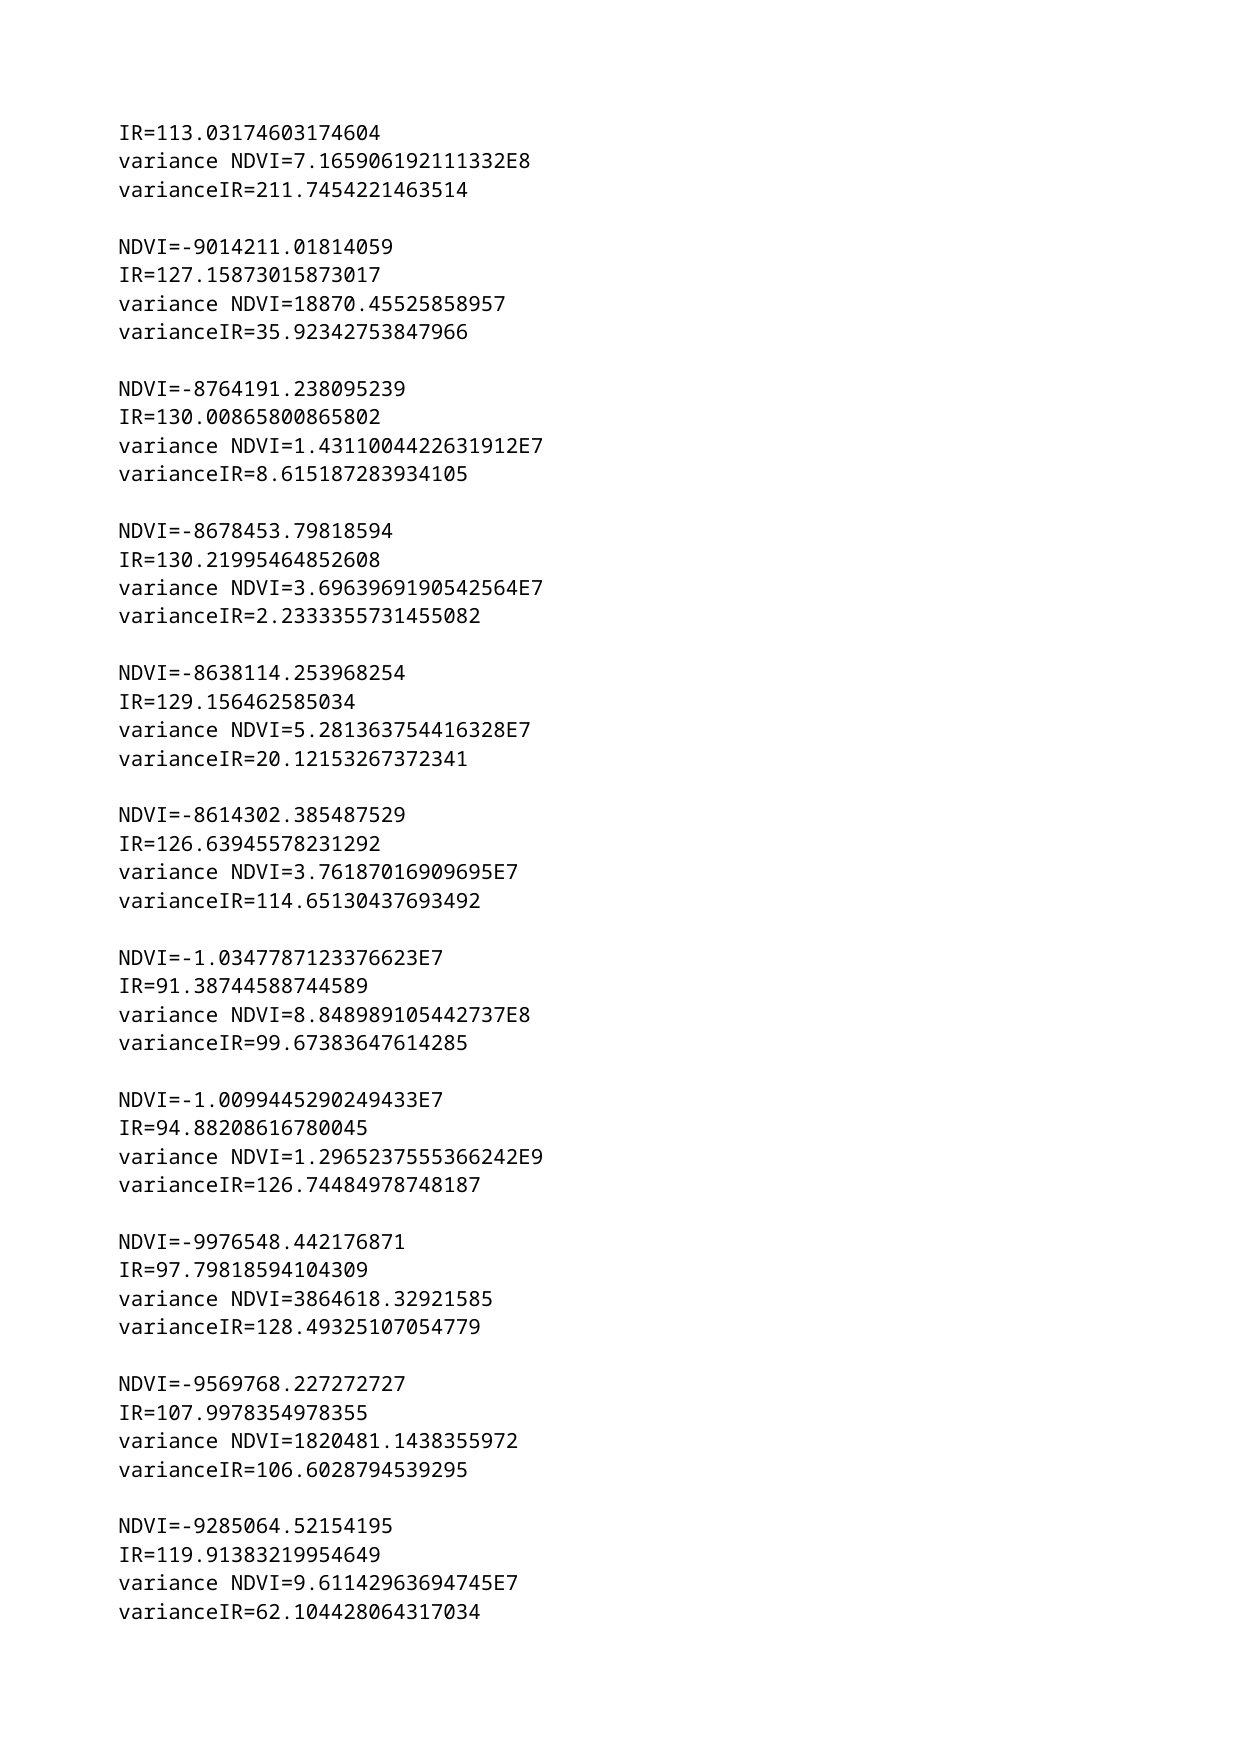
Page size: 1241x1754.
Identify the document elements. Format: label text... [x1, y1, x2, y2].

text NDVI=-8764191.238095239 [118, 374, 1122, 402]
text variance NDVI=8.848989105442737E8 [118, 1000, 1122, 1028]
text IR=91.38744588744589 [118, 971, 1122, 1000]
text varianceIR=126.74484978748187 [118, 1170, 1122, 1199]
text IR=126.63945578231292 [118, 829, 1122, 857]
text varianceIR=114.65130437693492 [118, 886, 1122, 914]
text variance NDVI=3.76187016909695E7 [118, 857, 1122, 886]
text variance NDVI=18870.45525858957 [118, 289, 1122, 317]
text varianceIR=128.49325107054779 [118, 1312, 1122, 1341]
text NDVI=-9014211.01814059 [118, 232, 1122, 260]
text IR=127.15873015873017 [118, 260, 1122, 289]
text IR=107.9978354978355 [118, 1398, 1122, 1426]
text variance NDVI=1.2965237555366242E9 [118, 1142, 1122, 1170]
text varianceIR=35.92342753847966 [118, 317, 1122, 346]
text variance NDVI=5.281363754416328E7 [118, 715, 1122, 744]
text NDVI=-1.0347787123376623E7 [118, 943, 1122, 971]
text varianceIR=2.2333355731455082 [118, 602, 1122, 630]
text IR=129.156462585034 [118, 687, 1122, 715]
text varianceIR=20.12153267372341 [118, 744, 1122, 772]
text variance NDVI=3864618.32921585 [118, 1284, 1122, 1312]
text IR=97.79818594104309 [118, 1256, 1122, 1284]
text IR=113.03174603174604 [118, 118, 1122, 147]
text varianceIR=62.104428064317034 [118, 1597, 1122, 1625]
text IR=119.91383219954649 [118, 1540, 1122, 1568]
text NDVI=-9976548.442176871 [118, 1227, 1122, 1256]
text NDVI=-1.0099445290249433E7 [118, 1085, 1122, 1113]
text IR=130.00865800865802 [118, 402, 1122, 431]
text IR=94.88208616780045 [118, 1113, 1122, 1142]
text NDVI=-8678453.79818594 [118, 516, 1122, 545]
text NDVI=-9285064.52154195 [118, 1512, 1122, 1540]
text variance NDVI=7.165906192111332E8 [118, 147, 1122, 175]
text NDVI=-9569768.227272727 [118, 1369, 1122, 1398]
text variance NDVI=1.4311004422631912E7 [118, 431, 1122, 459]
text varianceIR=211.7454221463514 [118, 175, 1122, 203]
text variance NDVI=1820481.1438355972 [118, 1426, 1122, 1455]
text varianceIR=8.615187283934105 [118, 459, 1122, 488]
text NDVI=-8614302.385487529 [118, 801, 1122, 829]
text varianceIR=99.67383647614285 [118, 1028, 1122, 1057]
text variance NDVI=3.6963969190542564E7 [118, 573, 1122, 602]
text IR=130.21995464852608 [118, 545, 1122, 573]
text varianceIR=106.6028794539295 [118, 1455, 1122, 1483]
text variance NDVI=9.61142963694745E7 [118, 1568, 1122, 1597]
text NDVI=-8638114.253968254 [118, 658, 1122, 687]
